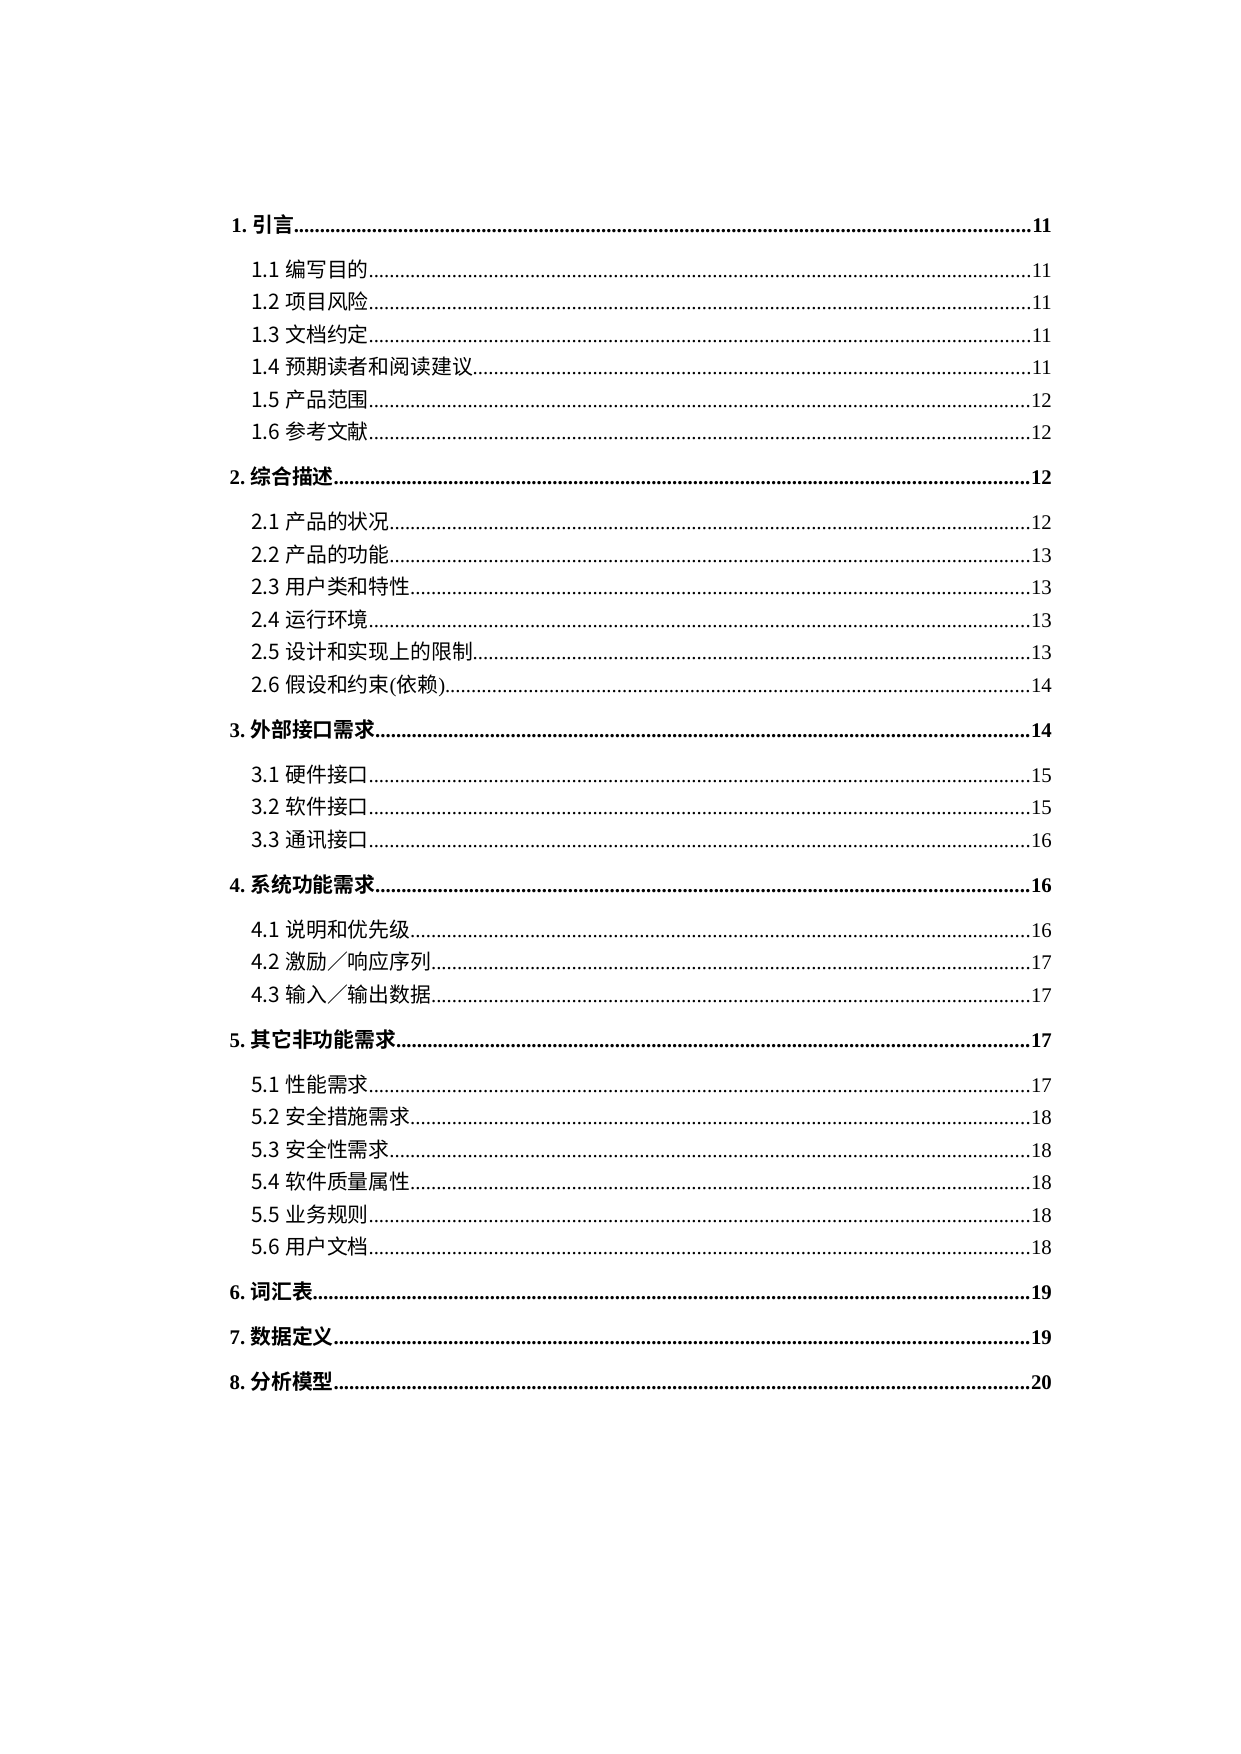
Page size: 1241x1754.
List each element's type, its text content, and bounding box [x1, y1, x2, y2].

text 5.2 安全措施需求 18 [209, 1099, 1053, 1132]
text 2.5 设计和实现上的限制 13 [209, 634, 1053, 667]
text 2.1 产品的状况 12 [209, 504, 1053, 537]
text 4.2 激励／响应序列 17 [209, 944, 1053, 977]
text 3.3 通讯接口 16 [209, 822, 1053, 854]
text 3.1 硬件接口 15 [209, 757, 1053, 789]
text 8. 分析模型 20 [187, 1364, 1053, 1397]
text 2. 综合描述 12 [187, 459, 1053, 492]
text 1.5 产品范围 12 [209, 382, 1053, 414]
text 2.4 运行环境 13 [209, 602, 1053, 634]
text 2.6 假设和约束(依赖) 14 [209, 667, 1053, 699]
text 5.5 业务规则 18 [209, 1197, 1053, 1229]
text 4.1 说明和优先级 16 [209, 912, 1053, 944]
text 5.1 性能需求 17 [209, 1067, 1053, 1099]
text 3. 外部接口需求 14 [187, 712, 1053, 744]
text 5.3 安全性需求 18 [209, 1132, 1053, 1164]
text 7. 数据定义 19 [187, 1319, 1053, 1352]
text 1.1 编写目的 11 [209, 252, 1053, 284]
text 2.2 产品的功能 13 [209, 537, 1053, 569]
text 3.2 软件接口 15 [209, 789, 1053, 822]
text 1.3 文档约定 11 [209, 317, 1053, 349]
text 1.4 预期读者和阅读建议 11 [209, 349, 1053, 382]
text 5. 其它非功能需求 17 [187, 1022, 1053, 1054]
text 5.4 软件质量属性 18 [209, 1164, 1053, 1197]
text 1.6 参考文献 12 [209, 414, 1053, 447]
text 6. 词汇表 19 [187, 1274, 1053, 1307]
text 1. 引言 11 [187, 207, 1053, 239]
text 2.3 用户类和特性 13 [209, 569, 1053, 602]
text 5.6 用户文档 18 [209, 1229, 1053, 1262]
text 4.3 输入／输出数据 17 [209, 977, 1053, 1009]
text 1.2 项目风险 11 [209, 284, 1053, 317]
text 4. 系统功能需求 16 [187, 867, 1053, 899]
